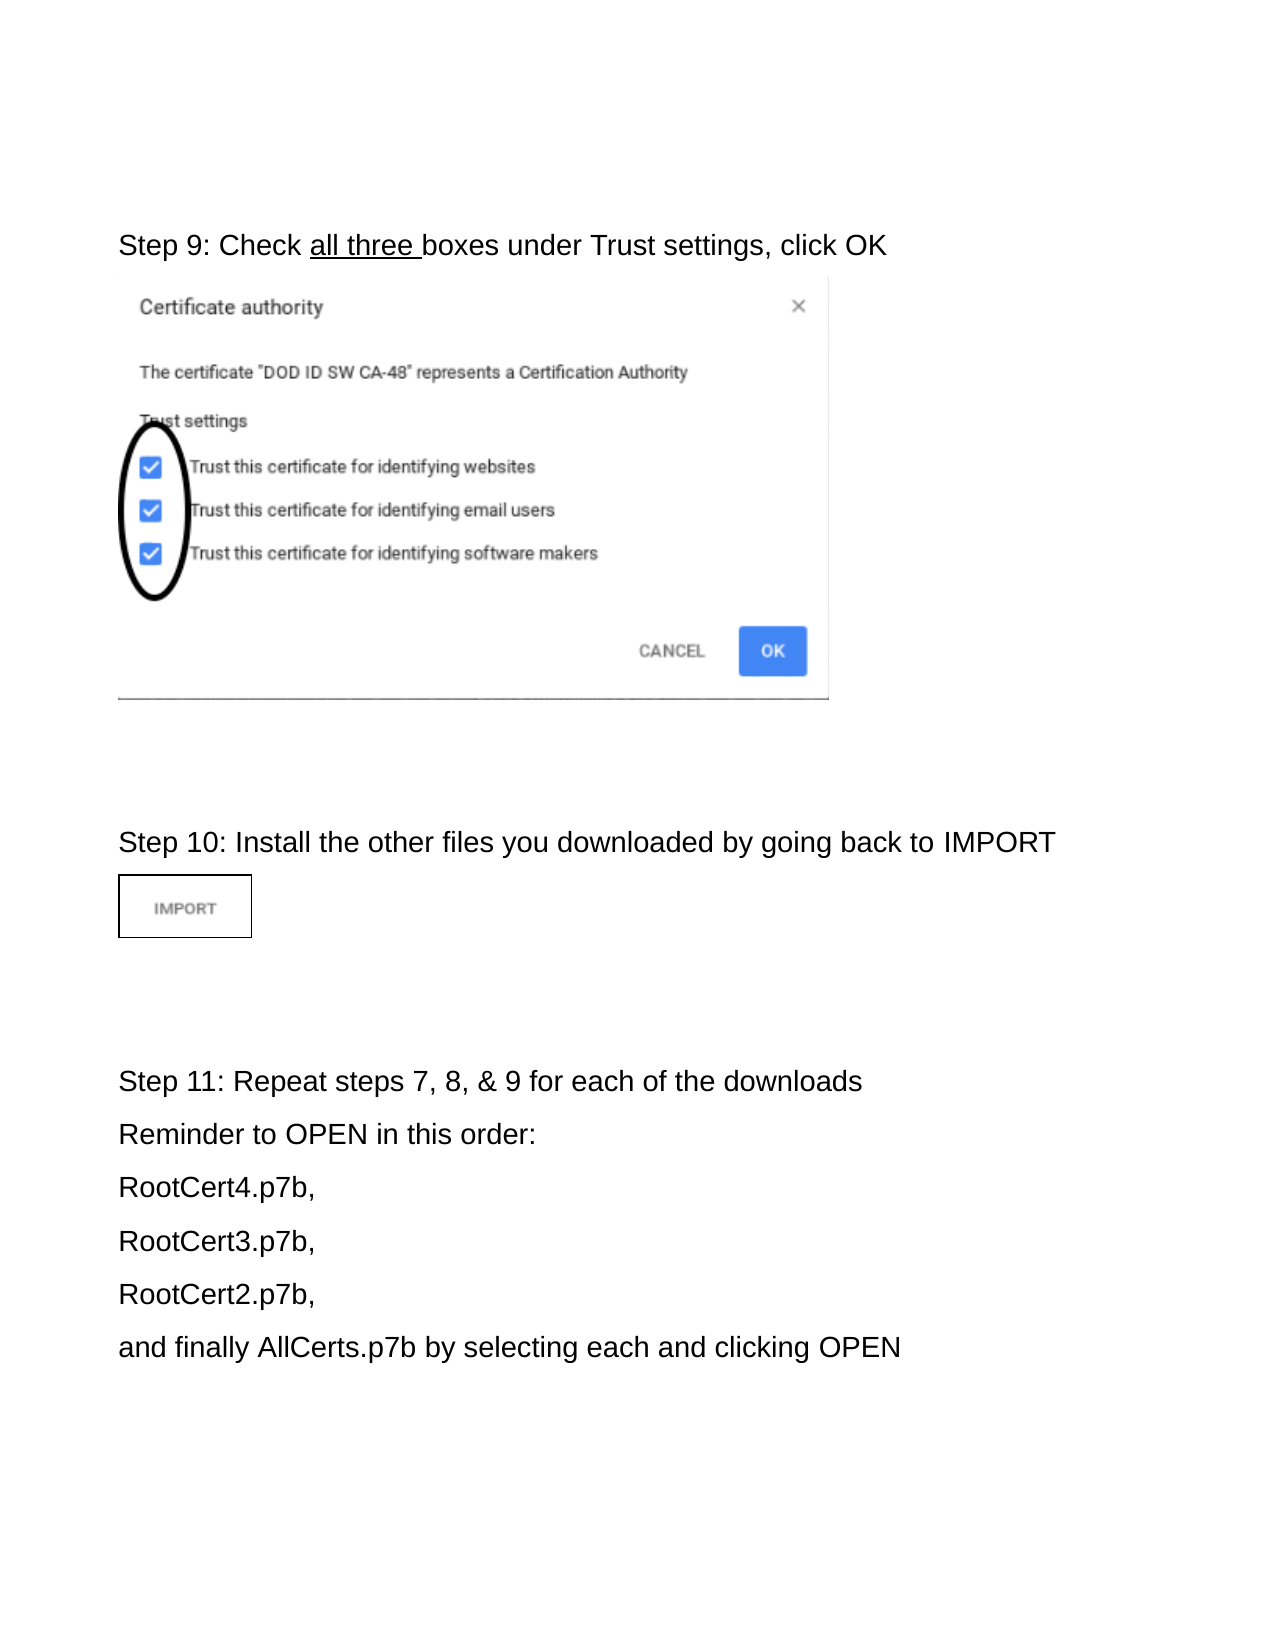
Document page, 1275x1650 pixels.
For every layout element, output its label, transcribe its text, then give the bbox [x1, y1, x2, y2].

picture [122, 878, 248, 934]
text RootCert2.p7b, [118, 1273, 1157, 1310]
text and finally AllCerts.p7b by selecting each and clicking OPEN [118, 1326, 1157, 1363]
text RootCert3.p7b, [118, 1220, 1157, 1257]
text Step 11: Repeat steps 7, 8, & 9 for each of the downloads [118, 1060, 1157, 1098]
text Step 9: Check all three boxes under Trust settings, click OK [118, 224, 1157, 262]
text Reminder to OPEN in this order: [118, 1113, 1157, 1151]
text Step 10: Install the other files you downloaded by going back to IMPORT [118, 821, 1157, 859]
text RootCert4.p7b, [118, 1167, 1157, 1204]
picture [118, 277, 829, 700]
